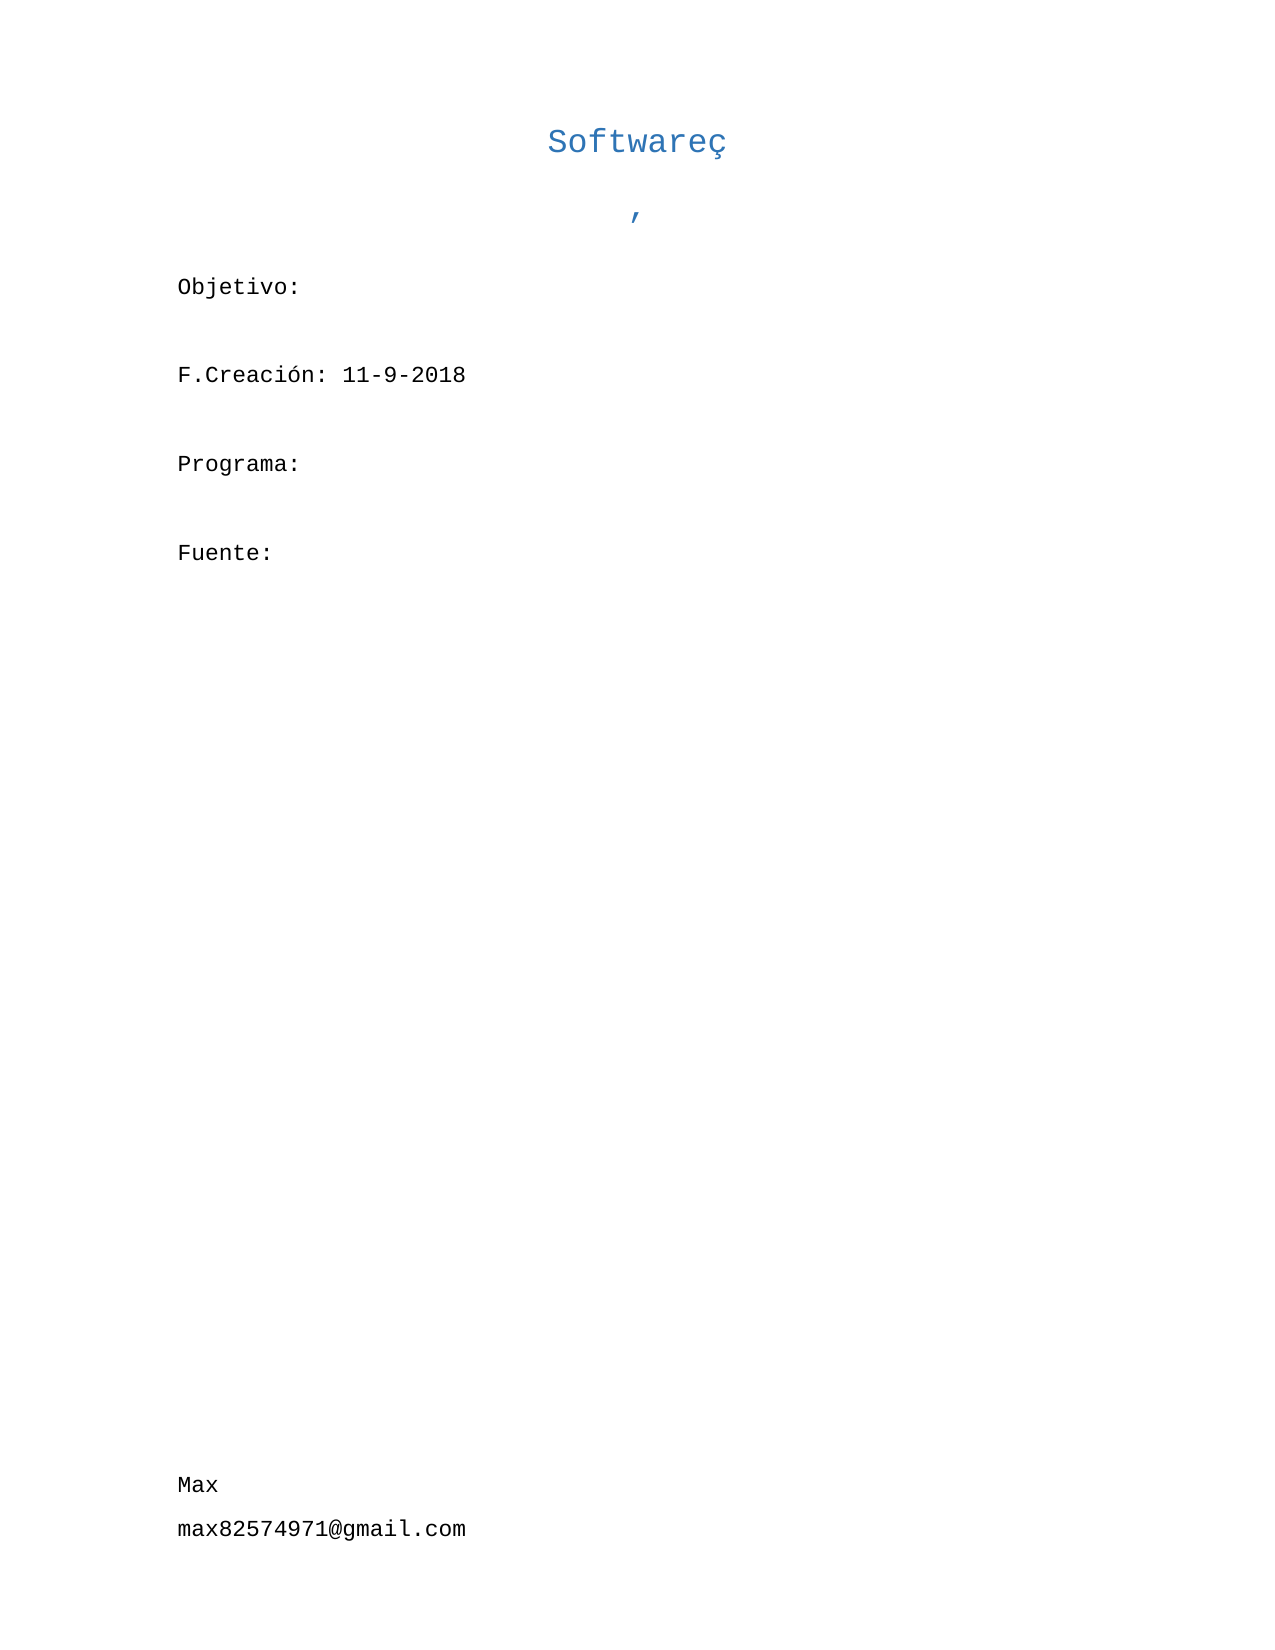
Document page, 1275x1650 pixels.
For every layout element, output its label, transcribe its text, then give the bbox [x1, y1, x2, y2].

subtitle , [177, 190, 1098, 228]
subtitle Softwareç [177, 125, 1098, 163]
text F.Creación: 11-9-2018 [177, 364, 1098, 390]
text Programa: [177, 452, 1098, 478]
text max82574971@gmail.com [177, 1517, 1098, 1543]
text Max [177, 1473, 1098, 1499]
text Fuente: [177, 541, 1098, 567]
text Objetivo: [177, 275, 1098, 301]
